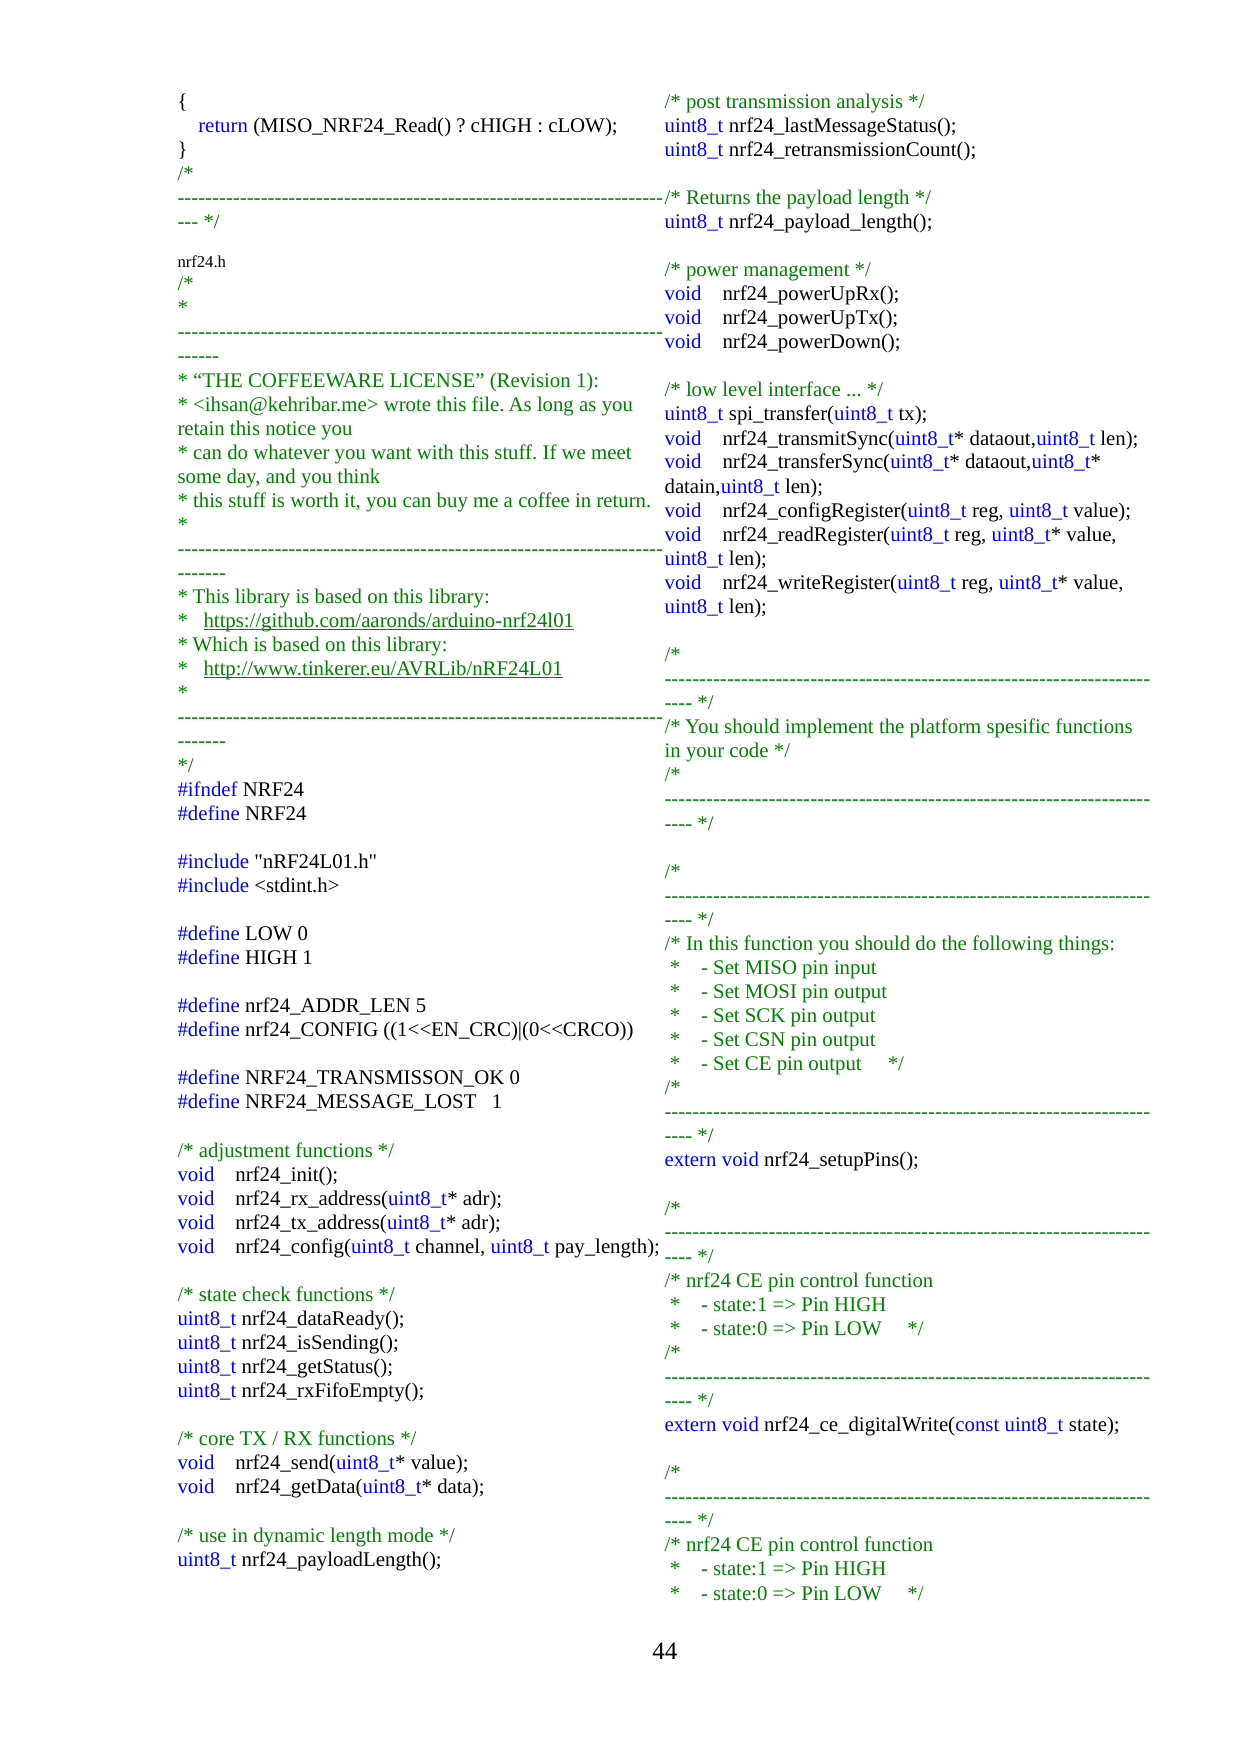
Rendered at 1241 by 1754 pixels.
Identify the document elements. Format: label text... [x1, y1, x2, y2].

text /* ------------------------------------------------------------------------- */ [177, 161, 664, 233]
text #define HIGH 1 [177, 945, 664, 969]
text /* Returns the payload length */ [664, 185, 1152, 209]
text void nrf24_readRegister(uint8_t reg, uint8_t* value, uint8_t len); [664, 522, 1152, 570]
text /* -------------------------------------------------------------------------- */ [664, 858, 1152, 931]
text * this stuff is worth it, you can buy me a coffee in return. [177, 488, 664, 512]
text * - Set CSN pin output [664, 1027, 1152, 1051]
text #include <stdint.h> [177, 873, 664, 897]
text uint8_t nrf24_dataReady(); [177, 1306, 664, 1330]
text /* state check functions */ [177, 1282, 664, 1306]
text uint8_t nrf24_lastMessageStatus(); [664, 113, 1152, 137]
text * - Set SCK pin output [664, 1003, 1152, 1027]
text * ----------------------------------------------------------------------------- [177, 512, 664, 584]
text void nrf24_powerDown(); [664, 329, 1152, 353]
text * - state:0 => Pin LOW */ [664, 1316, 1152, 1340]
text } [177, 137, 664, 161]
text #include "nRF24L01.h" [177, 849, 664, 873]
text uint8_t nrf24_retransmissionCount(); [664, 137, 1152, 161]
text /* nrf24 CE pin control function [664, 1532, 1152, 1556]
text * can do whatever you want with this stuff. If we meet some day, and you think [177, 440, 664, 488]
text uint8_t nrf24_getStatus(); [177, 1354, 664, 1378]
text /* -------------------------------------------------------------------------- */ [664, 1195, 1152, 1268]
text void nrf24_send(uint8_t* value); [177, 1450, 664, 1474]
text extern void nrf24_ce_digitalWrite(const uint8_t state); [664, 1412, 1152, 1436]
text /* -------------------------------------------------------------------------- */ [664, 1340, 1152, 1412]
text * ----------------------------------------------------------------------------- [177, 680, 664, 752]
text /* low level interface ... */ [664, 377, 1152, 401]
text void nrf24_transferSync(uint8_t* dataout,uint8_t* datain,uint8_t len); [664, 449, 1152, 498]
text /* core TX / RX functions */ [177, 1426, 664, 1450]
text /* -------------------------------------------------------------------------- */ [664, 1460, 1152, 1532]
text * - Set MISO pin input [664, 955, 1152, 979]
text /* nrf24 CE pin control function [664, 1268, 1152, 1292]
text #ifndef NRF24 [177, 777, 664, 801]
text return (MISO_NRF24_Read() ? cHIGH : cLOW); [177, 113, 664, 137]
text * - state:1 => Pin HIGH [664, 1556, 1152, 1580]
text * https://github.com/aaronds/arduino-nrf24l01 [177, 608, 664, 632]
text #define LOW 0 [177, 921, 664, 945]
text uint8_t nrf24_payloadLength(); [177, 1547, 664, 1571]
text * - Set CE pin output */ [664, 1051, 1152, 1075]
text void nrf24_powerUpRx(); [664, 281, 1152, 305]
text /* power management */ [664, 257, 1152, 281]
text /* -------------------------------------------------------------------------- */ [664, 762, 1152, 834]
text /* use in dynamic length mode */ [177, 1522, 664, 1547]
text void nrf24_init(); [177, 1162, 664, 1186]
text * Which is based on this library: [177, 632, 664, 656]
text void nrf24_getData(uint8_t* data); [177, 1474, 664, 1498]
text void nrf24_rx_address(uint8_t* adr); [177, 1186, 664, 1210]
text #define NRF24 [177, 801, 664, 825]
text /* You should implement the platform spesific functions in your code */ [664, 714, 1152, 762]
text uint8_t spi_transfer(uint8_t tx); [664, 401, 1152, 425]
text extern void nrf24_setupPins(); [664, 1147, 1152, 1171]
text /* -------------------------------------------------------------------------- */ [664, 642, 1152, 714]
text uint8_t nrf24_isSending(); [177, 1330, 664, 1354]
text uint8_t nrf24_rxFifoEmpty(); [177, 1378, 664, 1402]
text void nrf24_configRegister(uint8_t reg, uint8_t value); [664, 498, 1152, 522]
text uint8_t nrf24_payload_length(); [664, 209, 1152, 233]
text #define NRF24_MESSAGE_LOST 1 [177, 1089, 664, 1113]
text * - state:1 => Pin HIGH [664, 1292, 1152, 1316]
text * This library is based on this library: [177, 584, 664, 608]
text { [177, 88, 664, 113]
text /* post transmission analysis */ [664, 88, 1152, 113]
text #define nrf24_ADDR_LEN 5 [177, 993, 664, 1017]
text void nrf24_config(uint8_t channel, uint8_t pay_length); [177, 1234, 664, 1258]
text void nrf24_writeRegister(uint8_t reg, uint8_t* value, uint8_t len); [664, 570, 1152, 618]
text */ [177, 752, 664, 777]
text * “THE COFFEEWARE LICENSE” (Revision 1): [177, 367, 664, 392]
text nrf24.h [177, 252, 664, 271]
text * - Set MOSI pin output [664, 979, 1152, 1003]
text /* [177, 271, 664, 295]
text void nrf24_powerUpTx(); [664, 305, 1152, 329]
text * <ihsan@kehribar.me> wrote this file. As long as you retain this notice you [177, 392, 664, 440]
text /* In this function you should do the following things: [664, 931, 1152, 955]
text #define NRF24_TRANSMISSON_OK 0 [177, 1065, 664, 1089]
text /* -------------------------------------------------------------------------- */ [664, 1075, 1152, 1147]
text /* adjustment functions */ [177, 1137, 664, 1162]
text * ---------------------------------------------------------------------------- [177, 295, 664, 367]
text void nrf24_transmitSync(uint8_t* dataout,uint8_t len); [664, 425, 1152, 449]
text * - state:0 => Pin LOW */ [664, 1580, 1152, 1604]
text #define nrf24_CONFIG ((1<<EN_CRC)|(0<<CRCO)) [177, 1017, 664, 1041]
text * http://www.tinkerer.eu/AVRLib/nRF24L01 [177, 656, 664, 680]
text void nrf24_tx_address(uint8_t* adr); [177, 1210, 664, 1234]
